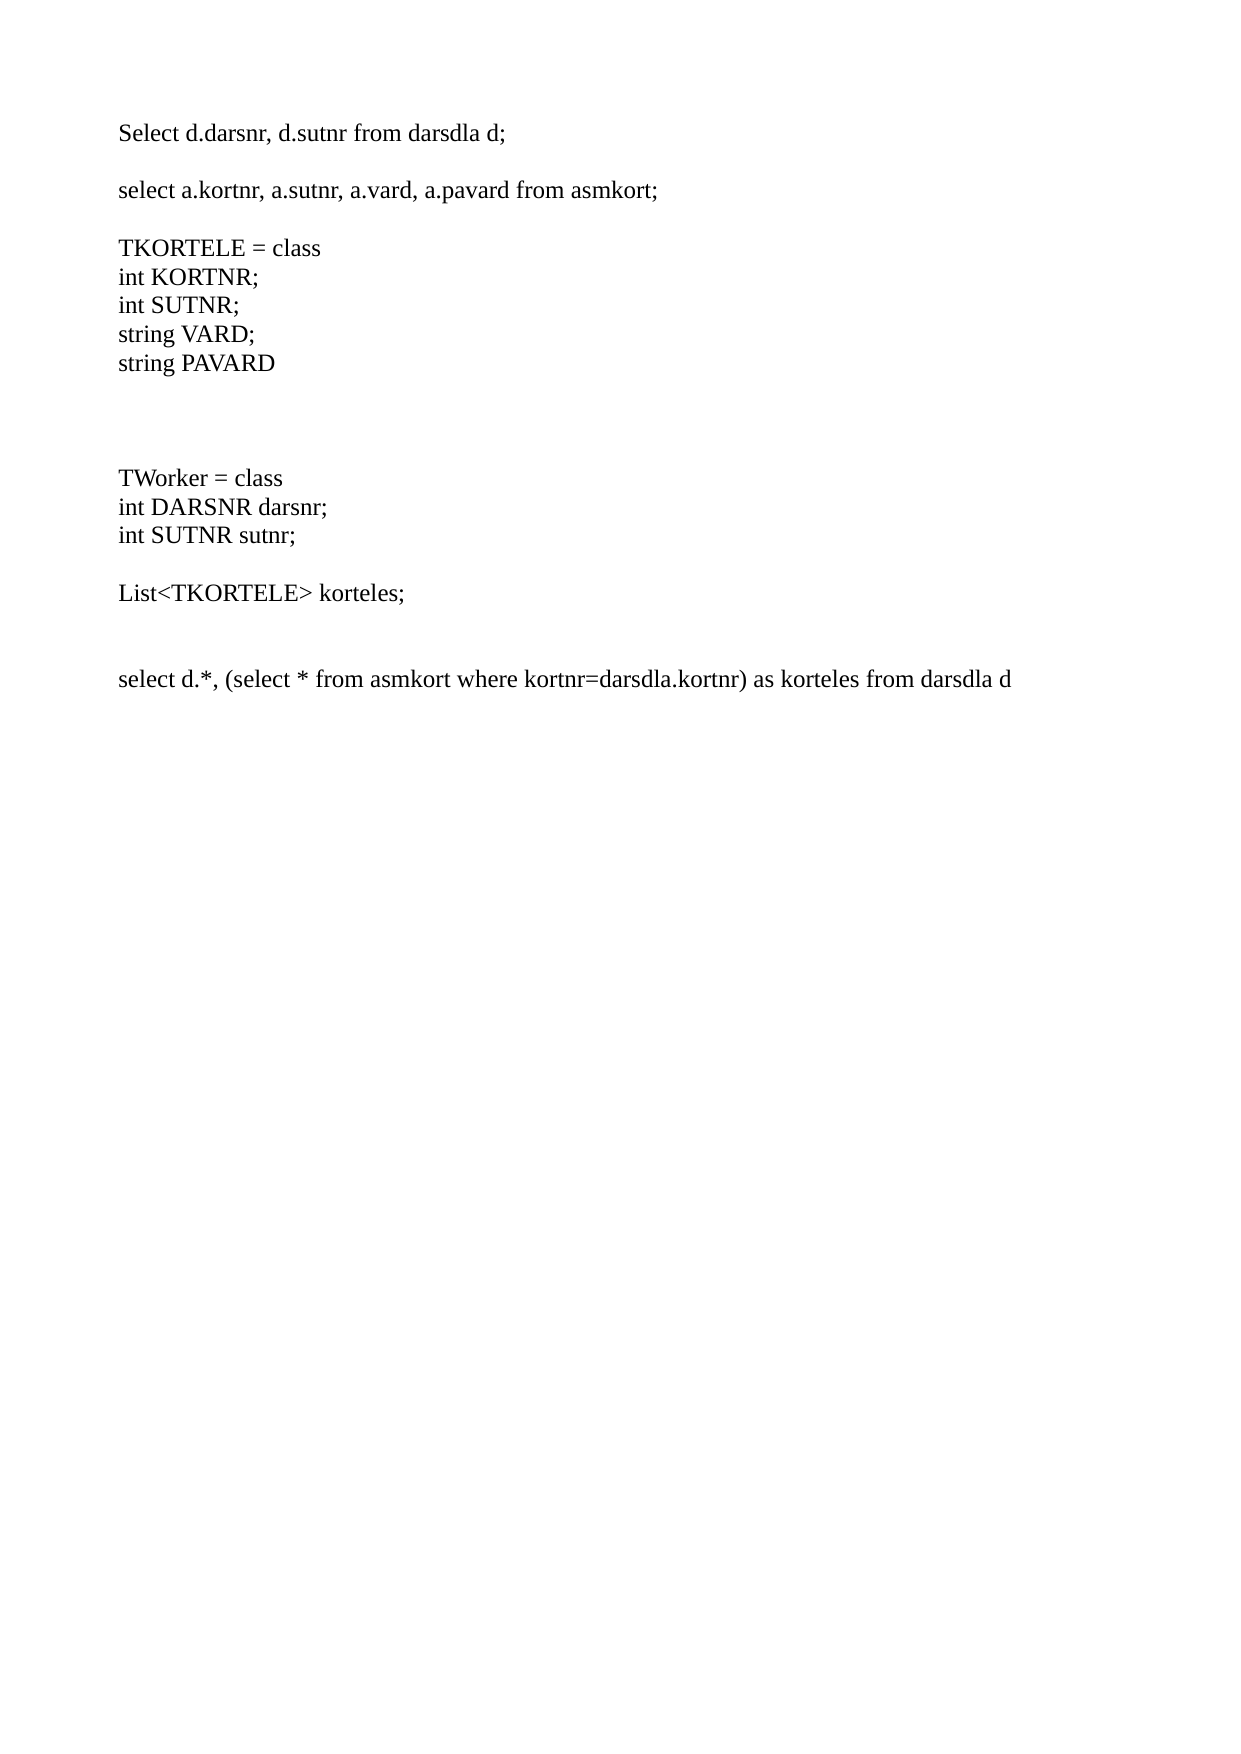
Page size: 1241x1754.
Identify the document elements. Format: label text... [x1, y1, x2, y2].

text List<TKORTELE> korteles; [118, 578, 1122, 607]
text select a.kortnr, a.sutnr, a.vard, a.pavard from asmkort; [118, 176, 1122, 204]
text TKORTELE = class [118, 233, 1122, 262]
text int SUTNR sutnr; [118, 521, 1122, 549]
text int DARSNR darsnr; [118, 492, 1122, 521]
text int KORTNR; [118, 262, 1122, 291]
text select d.*, (select * from asmkort where kortnr=darsdla.kortnr) as korteles from darsdla d [118, 664, 1122, 693]
text string PAVARD [118, 348, 1122, 377]
text TWorker = class [118, 463, 1122, 492]
text string VARD; [118, 319, 1122, 348]
text Select d.darsnr, d.sutnr from darsdla d; [118, 118, 1122, 147]
text int SUTNR; [118, 291, 1122, 319]
